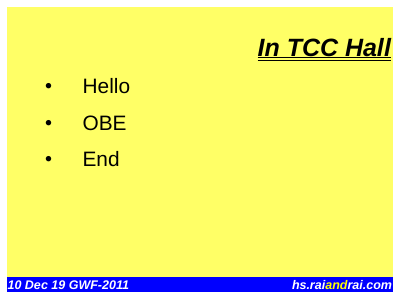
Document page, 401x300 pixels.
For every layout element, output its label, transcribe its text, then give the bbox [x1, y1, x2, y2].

subtitle In TCC Hall [7, 32, 393, 61]
list End [45, 147, 393, 171]
list Hello [45, 74, 393, 98]
list OBE [45, 110, 393, 134]
